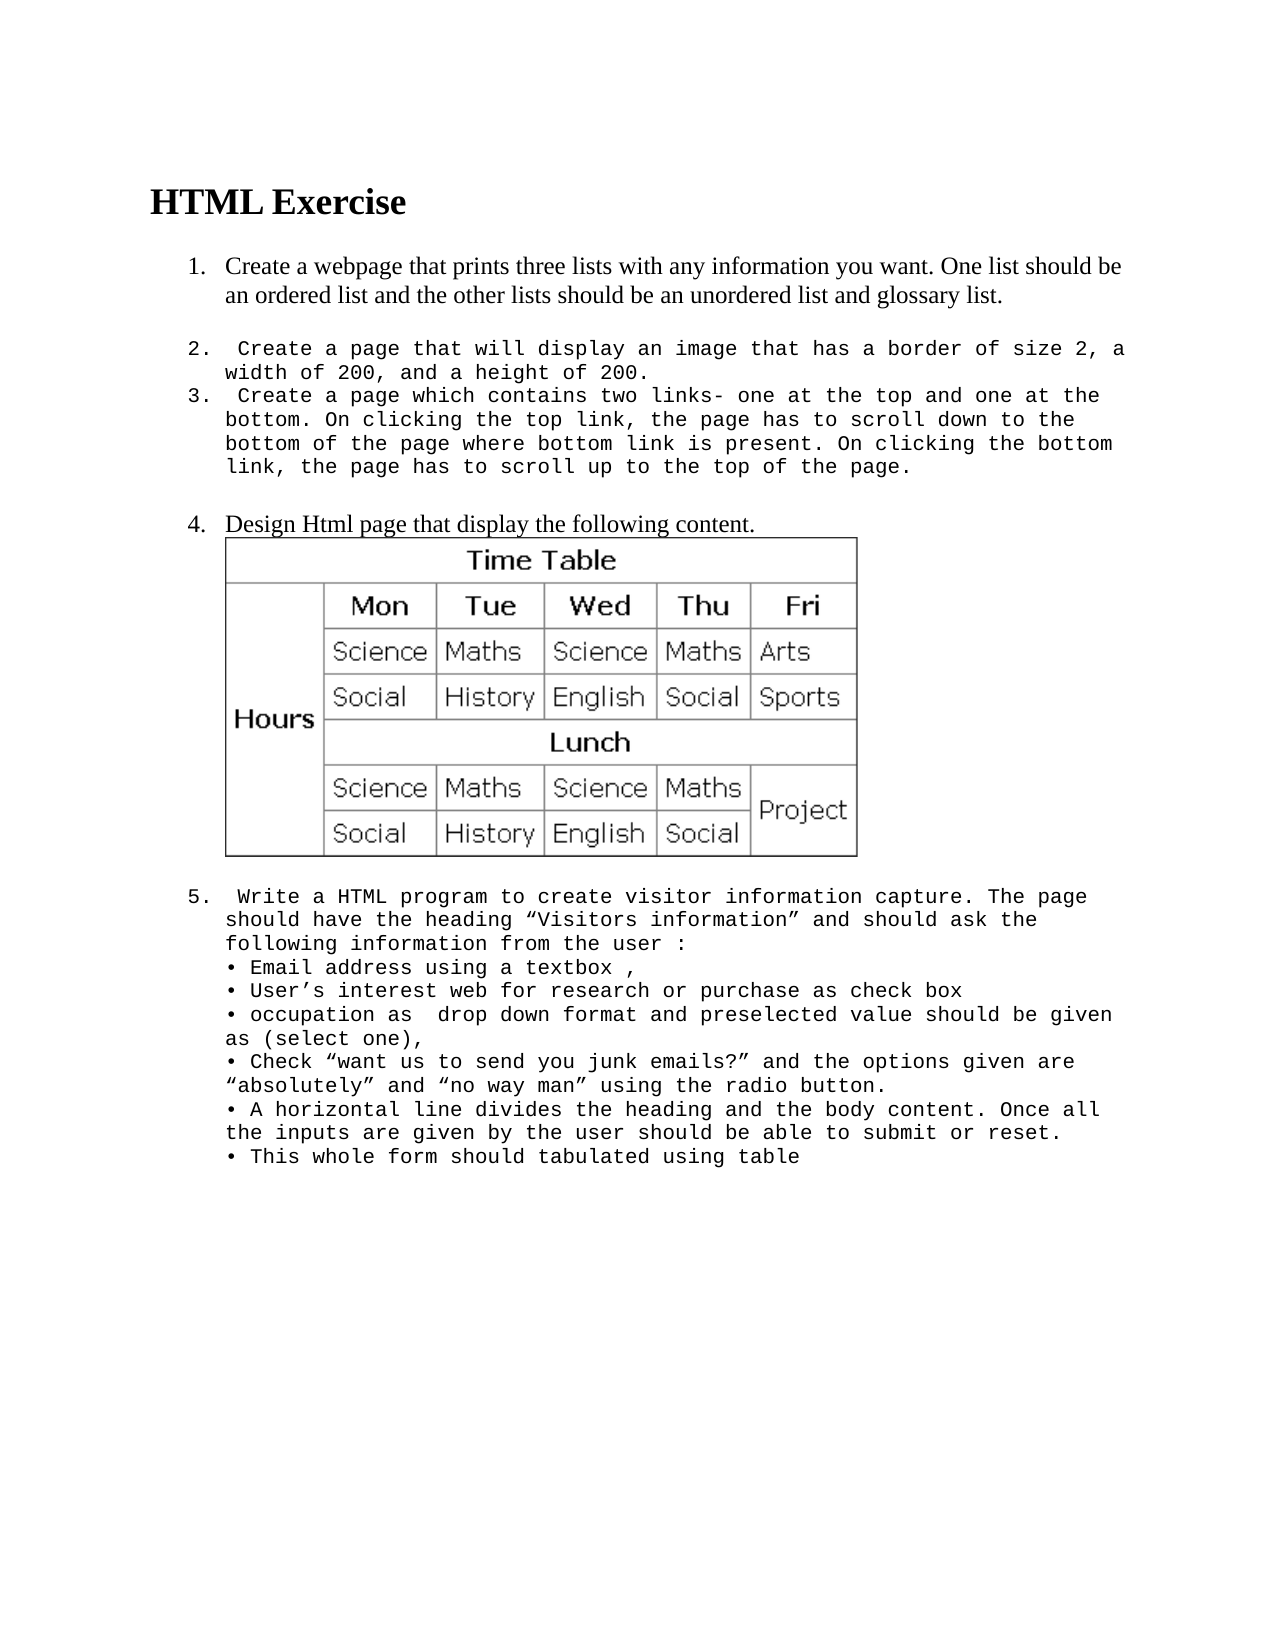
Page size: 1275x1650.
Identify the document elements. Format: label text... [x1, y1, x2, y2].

list • Email address using a textbox , [187, 957, 1125, 980]
list Create a webpage that prints three lists with any information you want. One list should be an ordered list and the other lists should be an unordered list and glossary list. [187, 251, 1125, 309]
list • occupation as drop down format and preselected value should be given as (select one), [187, 1004, 1125, 1051]
list • This whole form should tabulated using table [187, 1146, 1125, 1169]
subtitle HTML Exercise [150, 179, 1125, 222]
list Create a page which contains two links- one at the top and one at the bottom. On clicking the top link, the page has to scroll down to the bottom of the page where bottom link is present. On clicking the bottom link, the page has to scroll up to the top of the page. [187, 385, 1125, 480]
list • A horizontal line divides the heading and the body content. Once all the inputs are given by the user should be able to submit or reset. [187, 1099, 1125, 1146]
list Design Html page that display the following content. [187, 509, 1125, 857]
list Write a HTML program to create visitor information capture. The page should have the heading “Visitors information” and should ask the following information from the user : [187, 886, 1125, 957]
picture [225, 537, 858, 857]
list • User’s interest web for research or purchase as check box [187, 980, 1125, 1004]
list Create a page that will display an image that has a border of size 2, a width of 200, and a height of 200. [187, 338, 1125, 385]
list • Check “want us to send you junk emails?” and the options given are “absolutely” and “no way man” using the radio button. [187, 1051, 1125, 1099]
